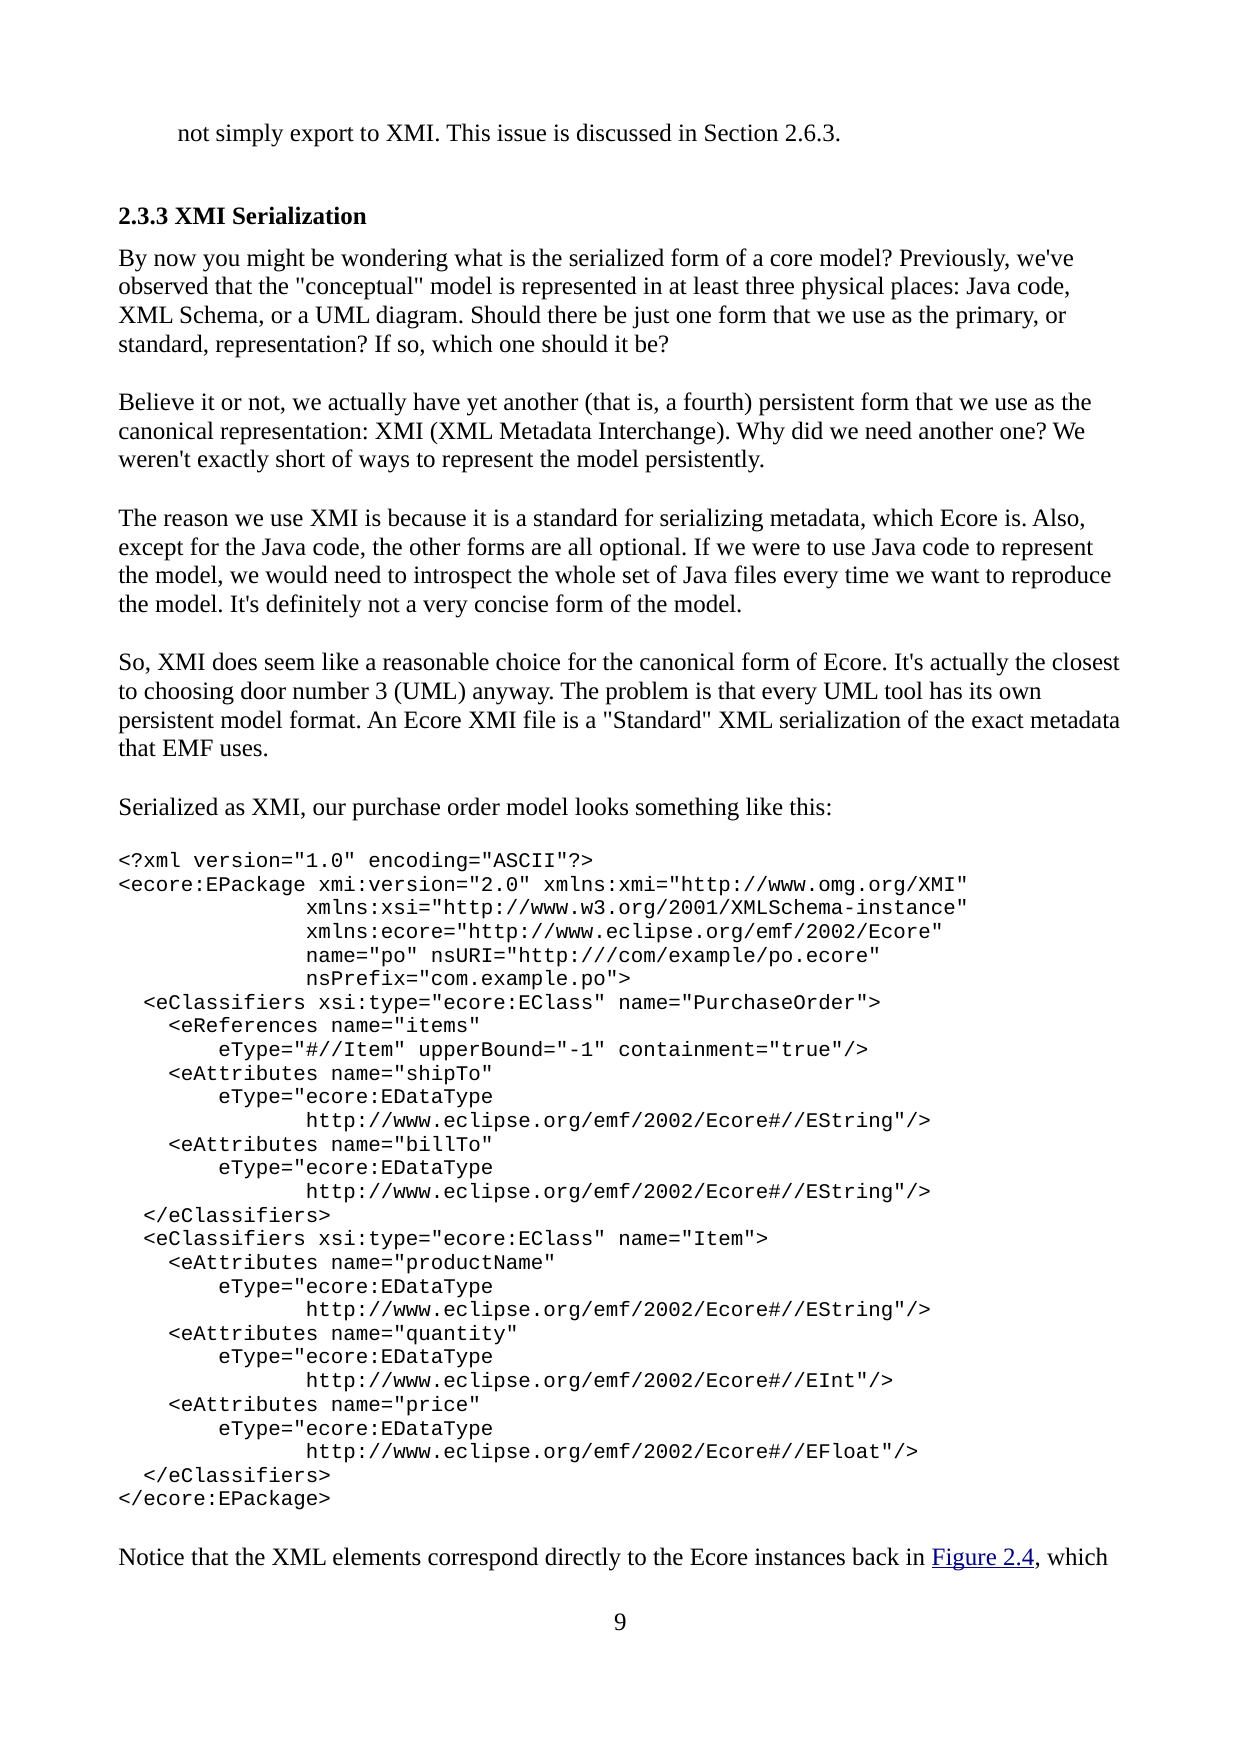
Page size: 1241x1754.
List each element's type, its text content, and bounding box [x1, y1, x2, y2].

table_header not simply export to XMI. This issue is discussed in Section 2.6.3. 2.3.3 XMI Serialization By now you might be wondering what is the serialized form of a core model? Previously, we've observed that the "conceptual" model is represented in at least three physical places: Java code, XML Schema, or a UML diagram. Should there be just one form that we use as the primary, or standard, representation? If so, which one should it be? Believe it or not, we actually have yet another (that is, a fourth) persistent form that we use as the canonical representation: XMI (XML Metadata Interchange). Why did we need another one? We weren't exactly short of ways to represent the model persistently. The reason we use XMI is because it is a standard for serializing metadata, which Ecore is. Also, except for the Java code, the other forms are all optional. If we were to use Java code to represent the model, we would need to introspect the whole set of Java files every time we want to reproduce the model. It's definitely not a very concise form of the model. So, XMI does seem like a reasonable choice for the canonical form of Ecore. It's actually the closest to choosing door number 3 (UML) anyway. The problem is that every UML tool has its own persistent model format. An Ecore XMI file is a "Standard" XML serialization of the exact metadata that EMF uses. Serialized as XMI, our purchase order model looks something like this: <?xml version="1.0" encoding="ASCII"?> <ecore:EPackage xmi:version="2.0" xmlns:xmi="http://www.omg.org/XMI" xmlns:xsi="http://www.w3.org/2001/XMLSchema-instance" xmlns:ecore="http://www.eclipse.org/emf/2002/Ecore" name="po" nsURI="http:///com/example/po.ecore" nsPrefix="com.example.po"> <eClassifiers xsi:type="ecore:EClass" name="PurchaseOrder"> <eReferences name="items" eType="#//Item" upperBound="-1" containment="true"/> <eAttributes name="shipTo" eType="ecore:EDataType http://www.eclipse.org/emf/2002/Ecore#//EString"/> <eAttributes name="billTo" eType="ecore:EDataType http://www.eclipse.org/emf/2002/Ecore#//EString"/> </eClassifiers> <eClassifiers xsi:type="ecore:EClass" name="Item"> <eAttributes name="productName" eType="ecore:EDataType http://www.eclipse.org/emf/2002/Ecore#//EString"/> <eAttributes name="quantity" eType="ecore:EDataType http://www.eclipse.org/emf/2002/Ecore#//EInt"/> <eAttributes name="price" eType="ecore:EDataType http://www.eclipse.org/emf/2002/Ecore#//EFloat"/> </eClassifiers> </ecore:EPackage> Notice that the XML elements correspond directly to the Ecore instances back in Figure 2.4, which [118, 118, 1122, 1570]
